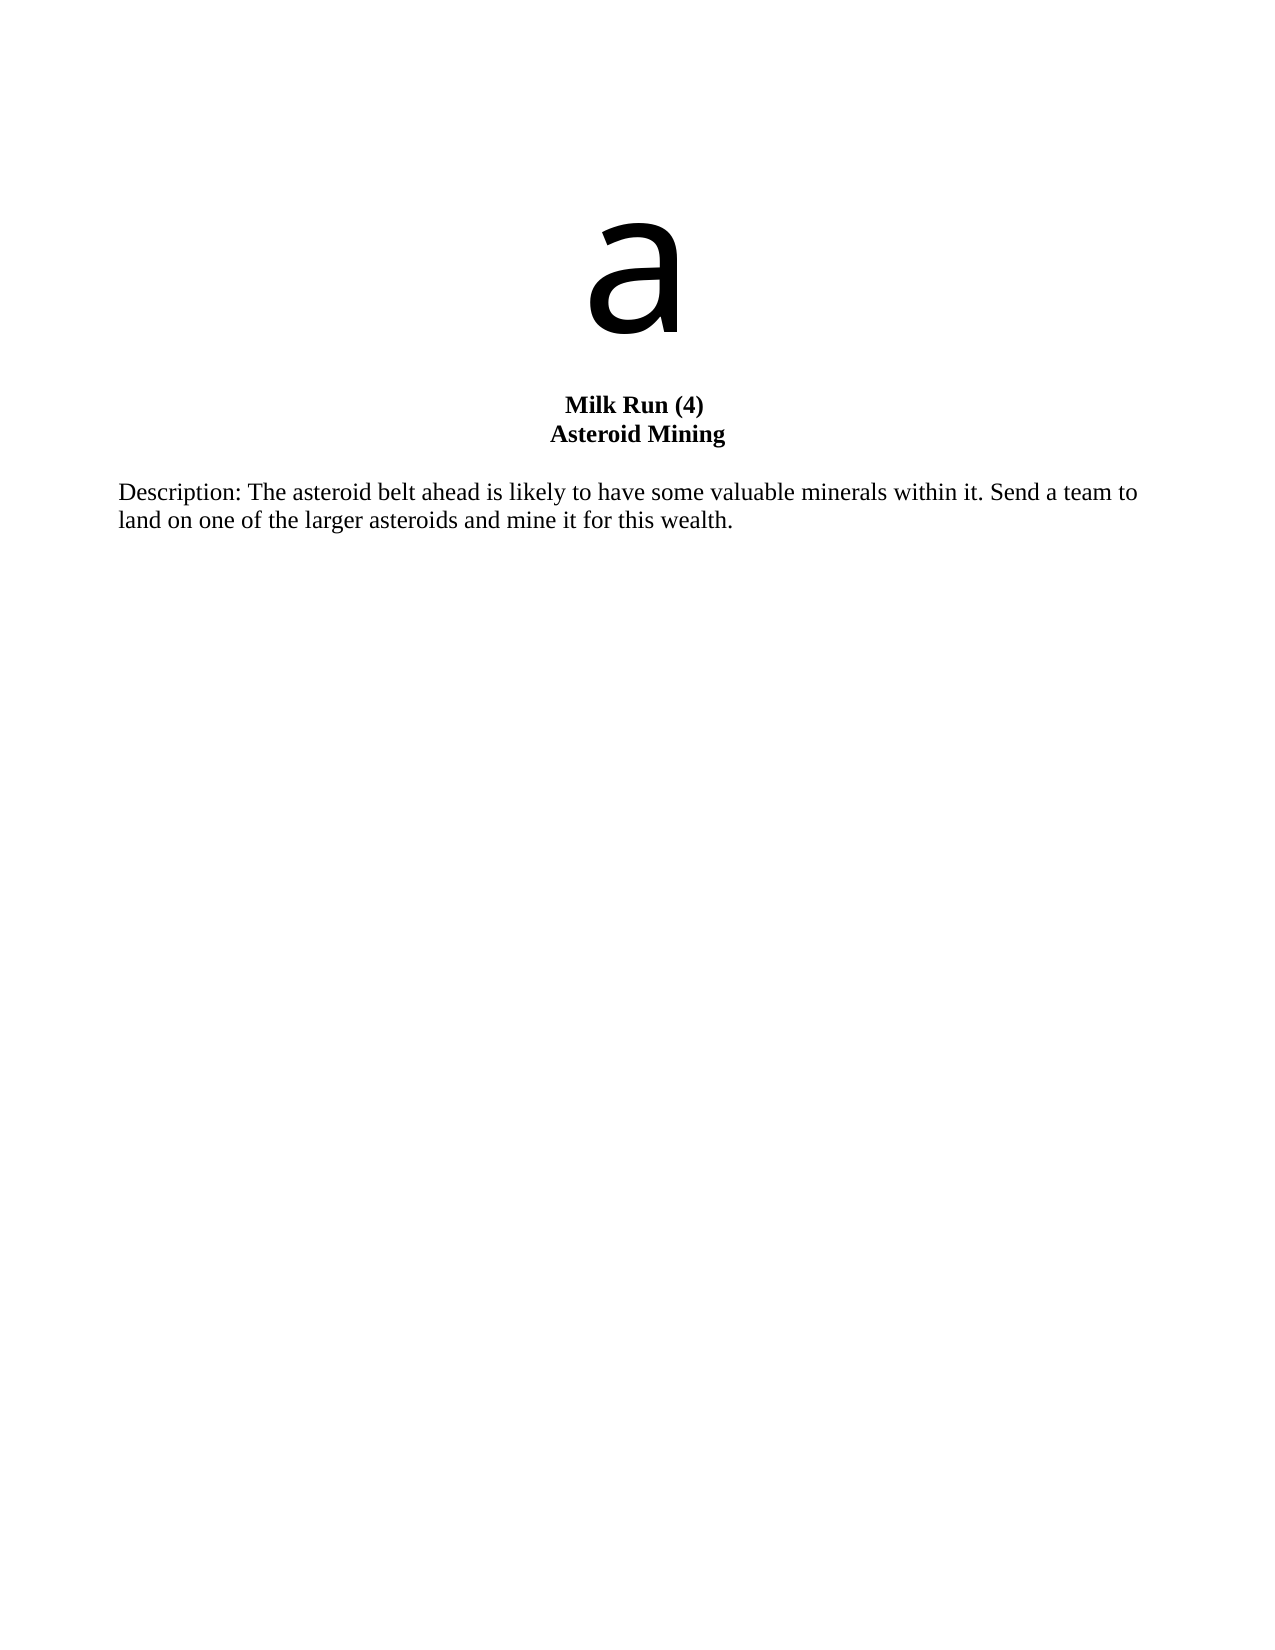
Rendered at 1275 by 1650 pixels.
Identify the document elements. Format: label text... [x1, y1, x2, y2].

text Description: The asteroid belt ahead is likely to have some valuable minerals within it. Send a team to land on one of the larger asteroids and mine it for this wealth. [118, 477, 1157, 534]
text Milk Run (4) [118, 391, 1157, 419]
text a [118, 118, 1157, 391]
text Asteroid Mining [118, 419, 1157, 448]
